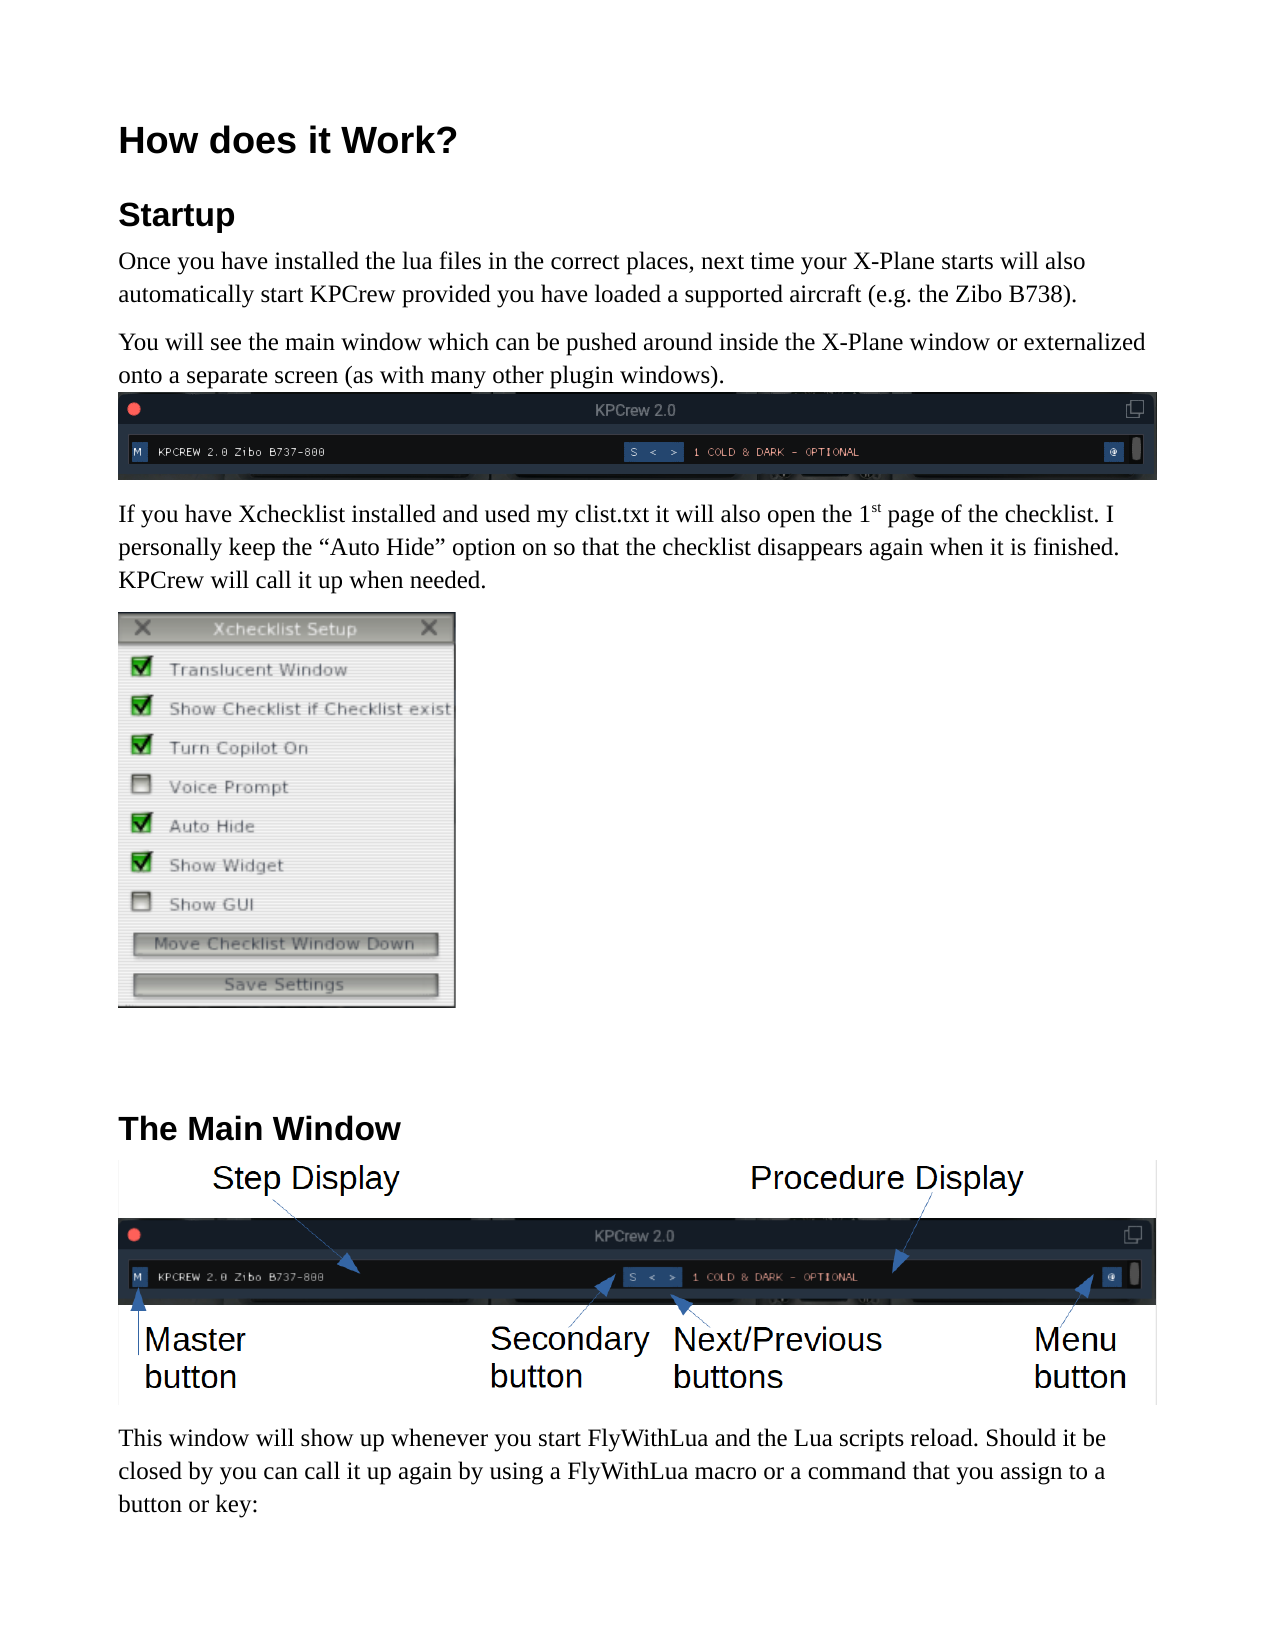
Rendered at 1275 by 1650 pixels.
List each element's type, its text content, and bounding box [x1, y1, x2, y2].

picture [118, 612, 456, 1008]
text You will see the main window which can be pushed around inside the X-Plane window or externalized onto a separate screen (as with many other plugin windows). [118, 327, 1157, 392]
text Once you have installed the lua files in the correct places, next time your X-Plane starts will also automatically start KPCrew provided you have loaded a supported aircraft (e.g. the Zibo B738). [118, 246, 1157, 308]
subtitle How does it Work? [118, 118, 1157, 162]
subtitle The Main Window [118, 1109, 1157, 1148]
subtitle Startup [118, 195, 1157, 234]
text If you have Xchecklist installed and used my clist.txt it will also open the 1st page of the checklist. I personally keep the “Auto Hide” option on so that the checklist disappears again when it is finished. KPCrew will call it up when needed. [118, 499, 1157, 594]
picture [118, 392, 1157, 480]
text This window will show up whenever you start FlyWithLua and the Lua scripts reload. Should it be closed by you can call it up again by using a FlyWithLua macro or a command that you assign to a button or key: [118, 1423, 1157, 1518]
picture [118, 1160, 1157, 1405]
